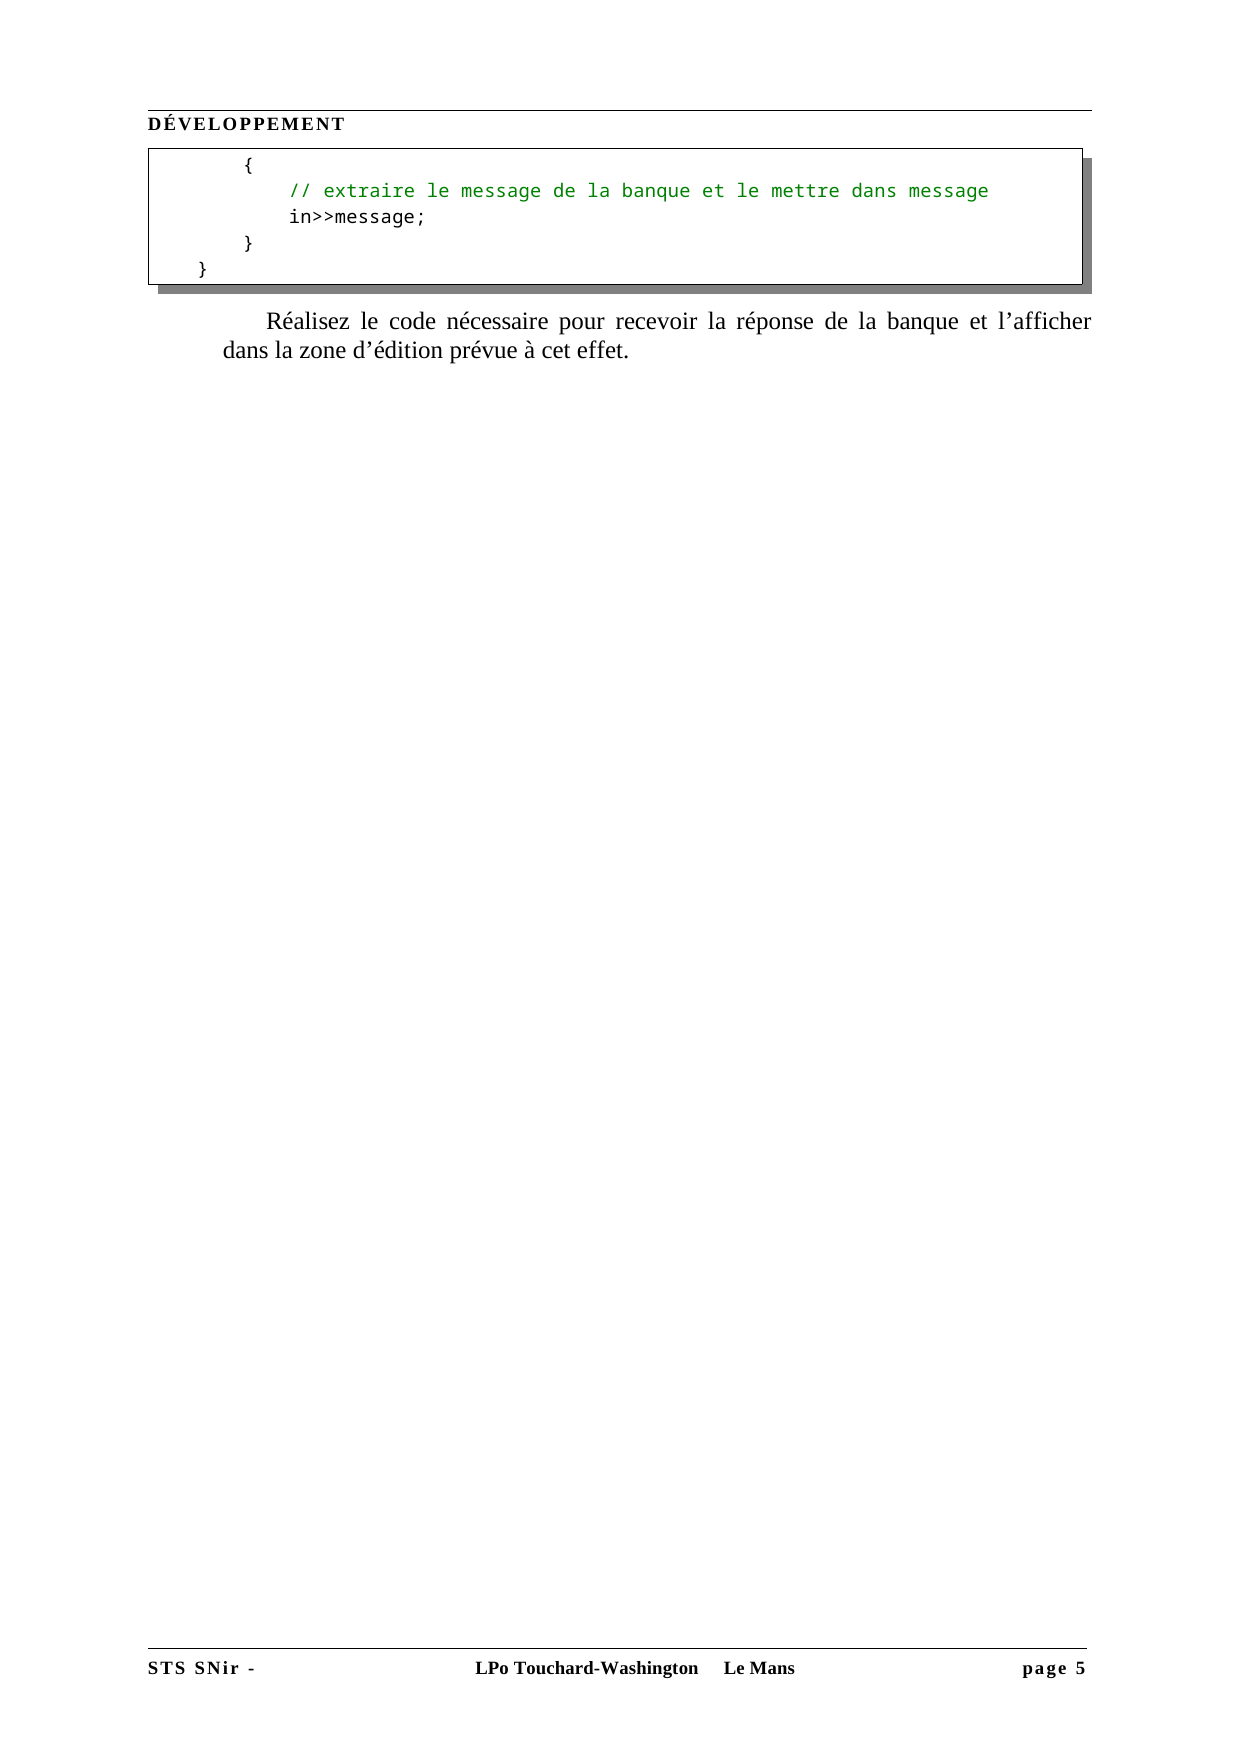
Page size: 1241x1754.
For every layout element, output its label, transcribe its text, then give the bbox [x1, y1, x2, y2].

text } [149, 252, 1082, 284]
text { [149, 149, 1082, 174]
text in>>message; [149, 200, 1082, 226]
text Réalisez le code nécessaire pour recevoir la réponse de la banque et l’afficher dans la zone d’édition prévue à cet effet. [223, 306, 1092, 364]
text // extraire le message de la banque et le mettre dans message [149, 174, 1082, 200]
text } [149, 226, 1082, 252]
